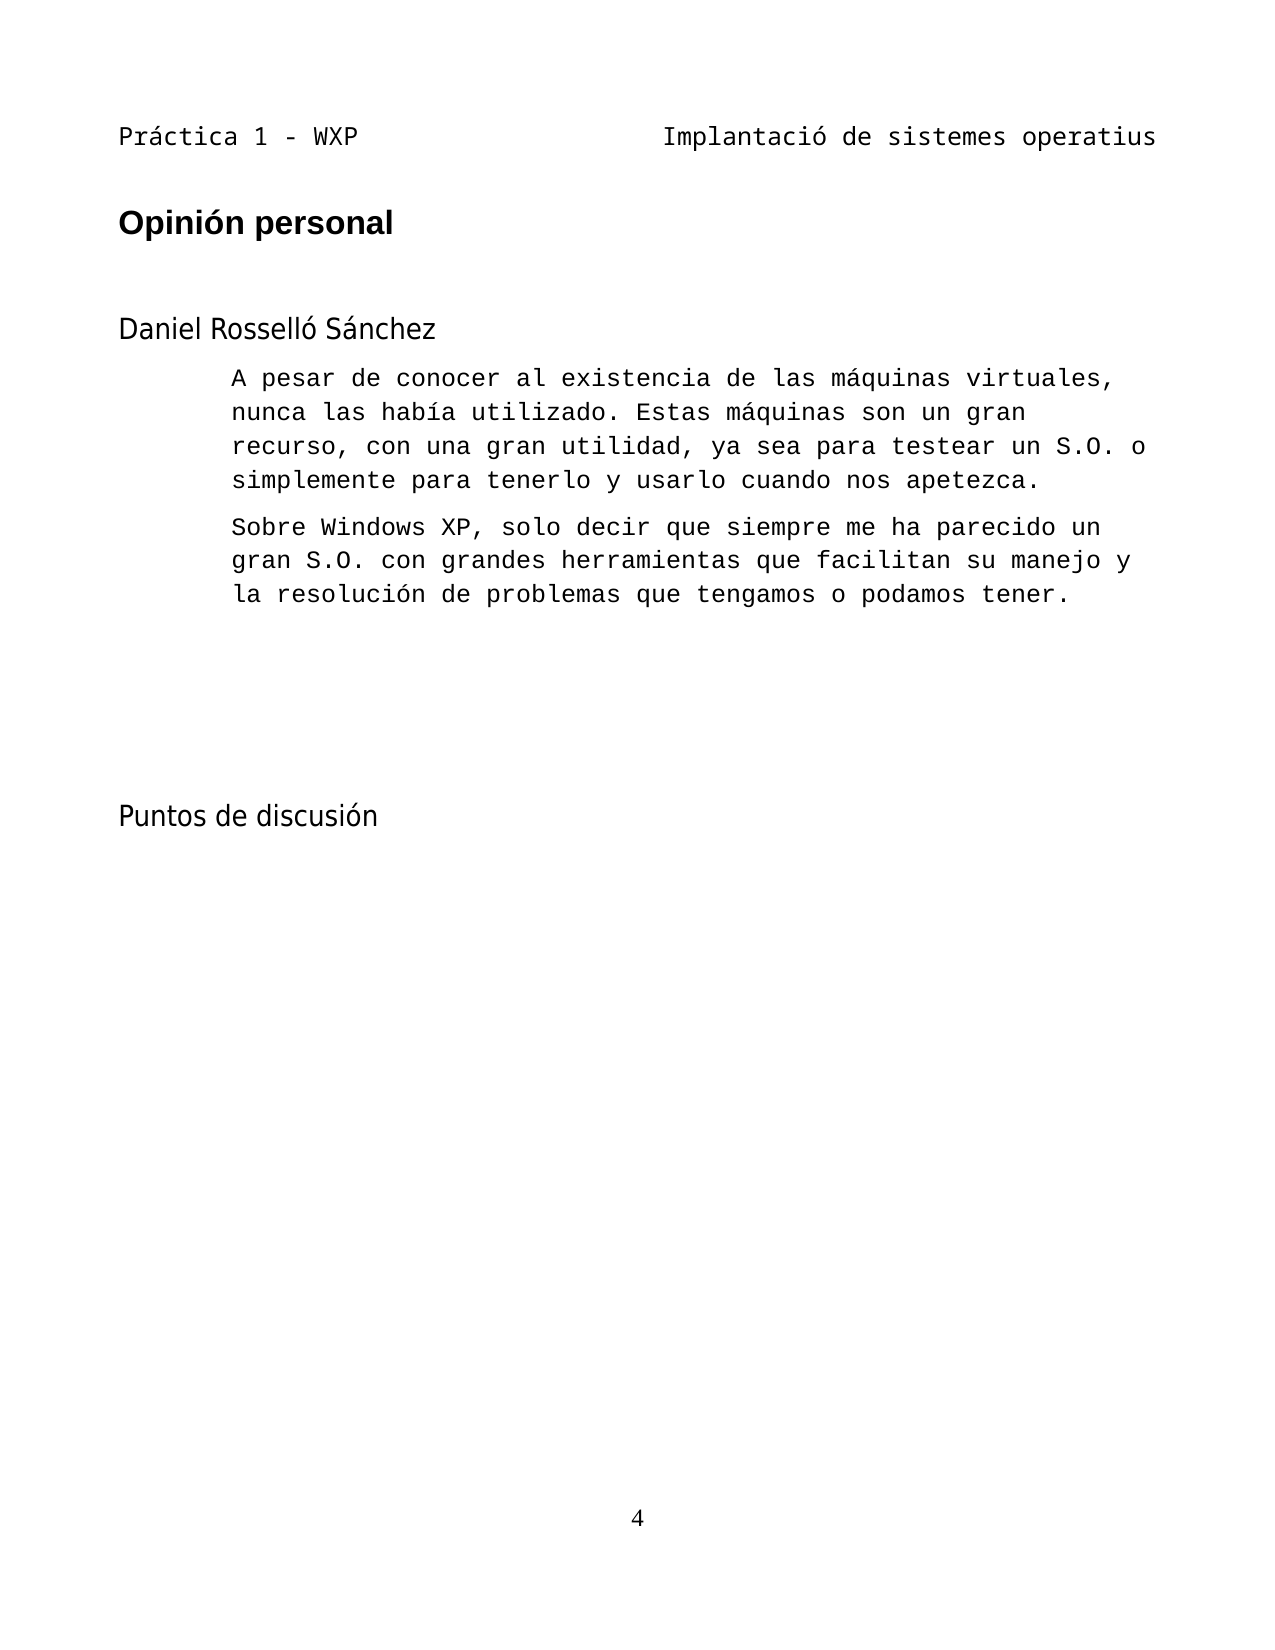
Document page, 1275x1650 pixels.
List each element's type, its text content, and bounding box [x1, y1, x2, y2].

text Daniel Rosselló Sánchez [118, 313, 1157, 347]
text Puntos de discusión [118, 800, 1157, 834]
text A pesar de conocer al existencia de las máquinas virtuales, nunca las había utilizado. Estas máquinas son un gran recurso, con una gran utilidad, ya sea para testear un S.O. o simplemente para tenerlo y usarlo cuando nos apetezca. [231, 366, 1157, 496]
text Sobre Windows XP, solo decir que siempre me ha parecido un gran S.O. con grandes herramientas que facilitan su manejo y la resolución de problemas que tengamos o podamos tener. [231, 514, 1157, 610]
text Opinión personal [118, 202, 1157, 241]
